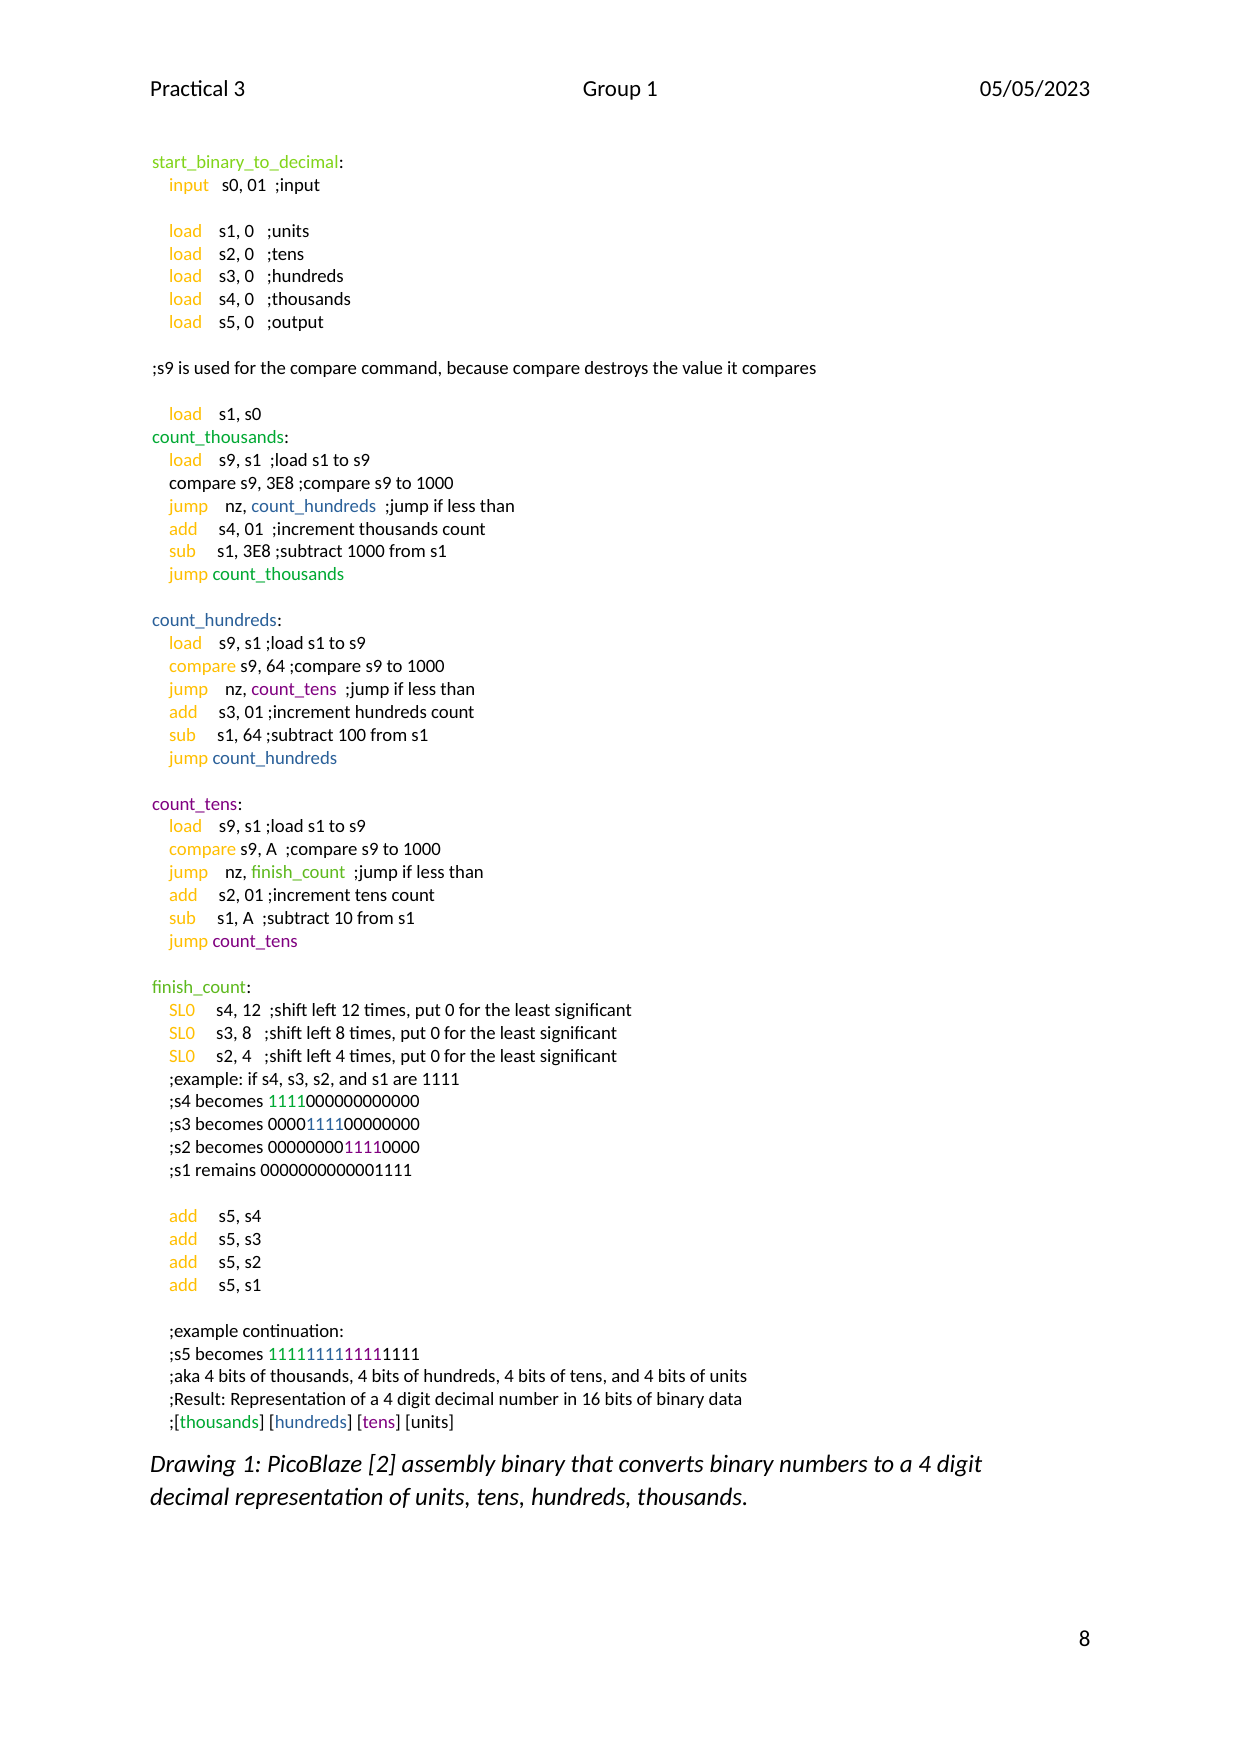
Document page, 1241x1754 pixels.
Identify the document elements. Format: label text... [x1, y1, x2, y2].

list Drawing 1: PicoBlaze [2] assembly binary that converts binary numbers to a 4 digit decimal representation of units, tens, hundreds, thousands. [150, 162, 1024, 1512]
